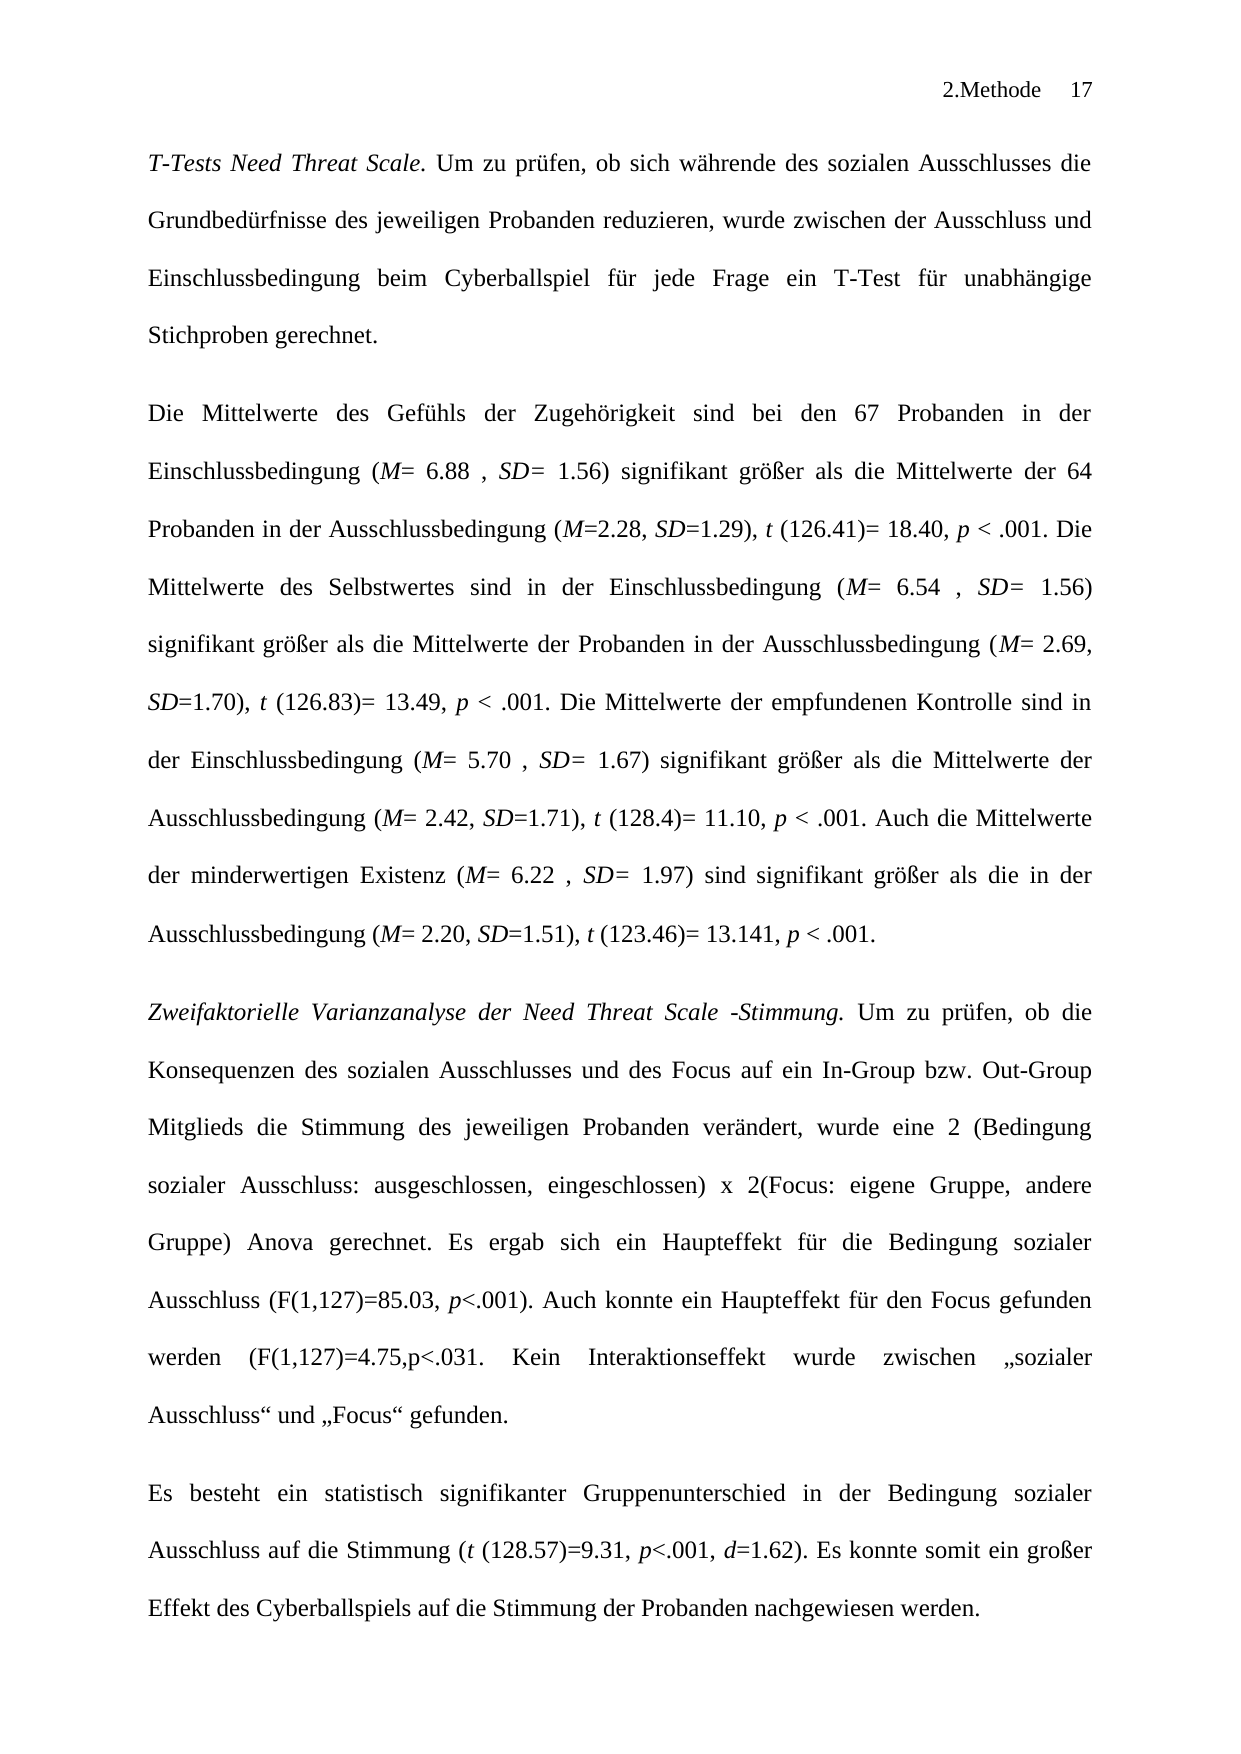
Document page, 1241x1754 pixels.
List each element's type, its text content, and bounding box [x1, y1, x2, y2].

text Es besteht ein statistisch signifikanter Gruppenunterschied in der Bedingung sozialer Ausschluss auf die Stimmung (t (128.57)=9.31, p<.001, d=1.62). Es konnte somit ein großer Effekt des Cyberballspiels auf die Stimmung der Probanden nachgewiesen werden. [148, 1478, 1093, 1622]
text Die Mittelwerte des Gefühls der Zugehörigkeit sind bei den 67 Probanden in der Einschlussbedingung (M= 6.88 , SD= 1.56) signifikant größer als die Mittelwerte der 64 Probanden in der Ausschlussbedingung (M=2.28, SD=1.29), t (126.41)= 18.40, p < .001. Die Mittelwerte des Selbstwertes sind in der Einschlussbedingung (M= 6.54 , SD= 1.56) signifikant größer als die Mittelwerte der Probanden in der Ausschlussbedingung (M= 2.69, SD=1.70), t (126.83)= 13.49, p < .001. Die Mittelwerte der empfundenen Kontrolle sind in der Einschlussbedingung (M= 5.70 , SD= 1.67) signifikant größer als die Mittelwerte der Ausschlussbedingung (M= 2.42, SD=1.71), t (128.4)= 11.10, p < .001. Auch die Mittelwerte der minderwertigen Existenz (M= 6.22 , SD= 1.97) sind signifikant größer als die in der Ausschlussbedingung (M= 2.20, SD=1.51), t (123.46)= 13.141, p < .001. [148, 398, 1093, 948]
text Zweifaktorielle Varianzanalyse der Need Threat Scale -Stimmung. Um zu prüfen, ob die Konsequenzen des sozialen Ausschlusses und des Focus auf ein In-Group bzw. Out-Group Mitglieds die Stimmung des jeweiligen Probanden verändert, wurde eine 2 (Bedingung sozialer Ausschluss: ausgeschlossen, eingeschlossen) x 2(Focus: eigene Gruppe, andere Gruppe) Anova gerechnet. Es ergab sich ein Haupteffekt für die Bedingung sozialer Ausschluss (F(1,127)=85.03, p<.001). Auch konnte ein Haupteffekt für den Focus gefunden werden (F(1,127)=4.75,p<.031. Kein Interaktionseffekt wurde zwischen „sozialer Ausschluss“ und „Focus“ gefunden. [148, 997, 1093, 1428]
text T-Tests Need Threat Scale. Um zu prüfen, ob sich währende des sozialen Ausschlusses die Grundbedürfnisse des jeweiligen Probanden reduzieren, wurde zwischen der Ausschluss und Einschlussbedingung beim Cyberballspiel für jede Frage ein T-Test für unabhängige Stichproben gerechnet. [148, 148, 1093, 349]
